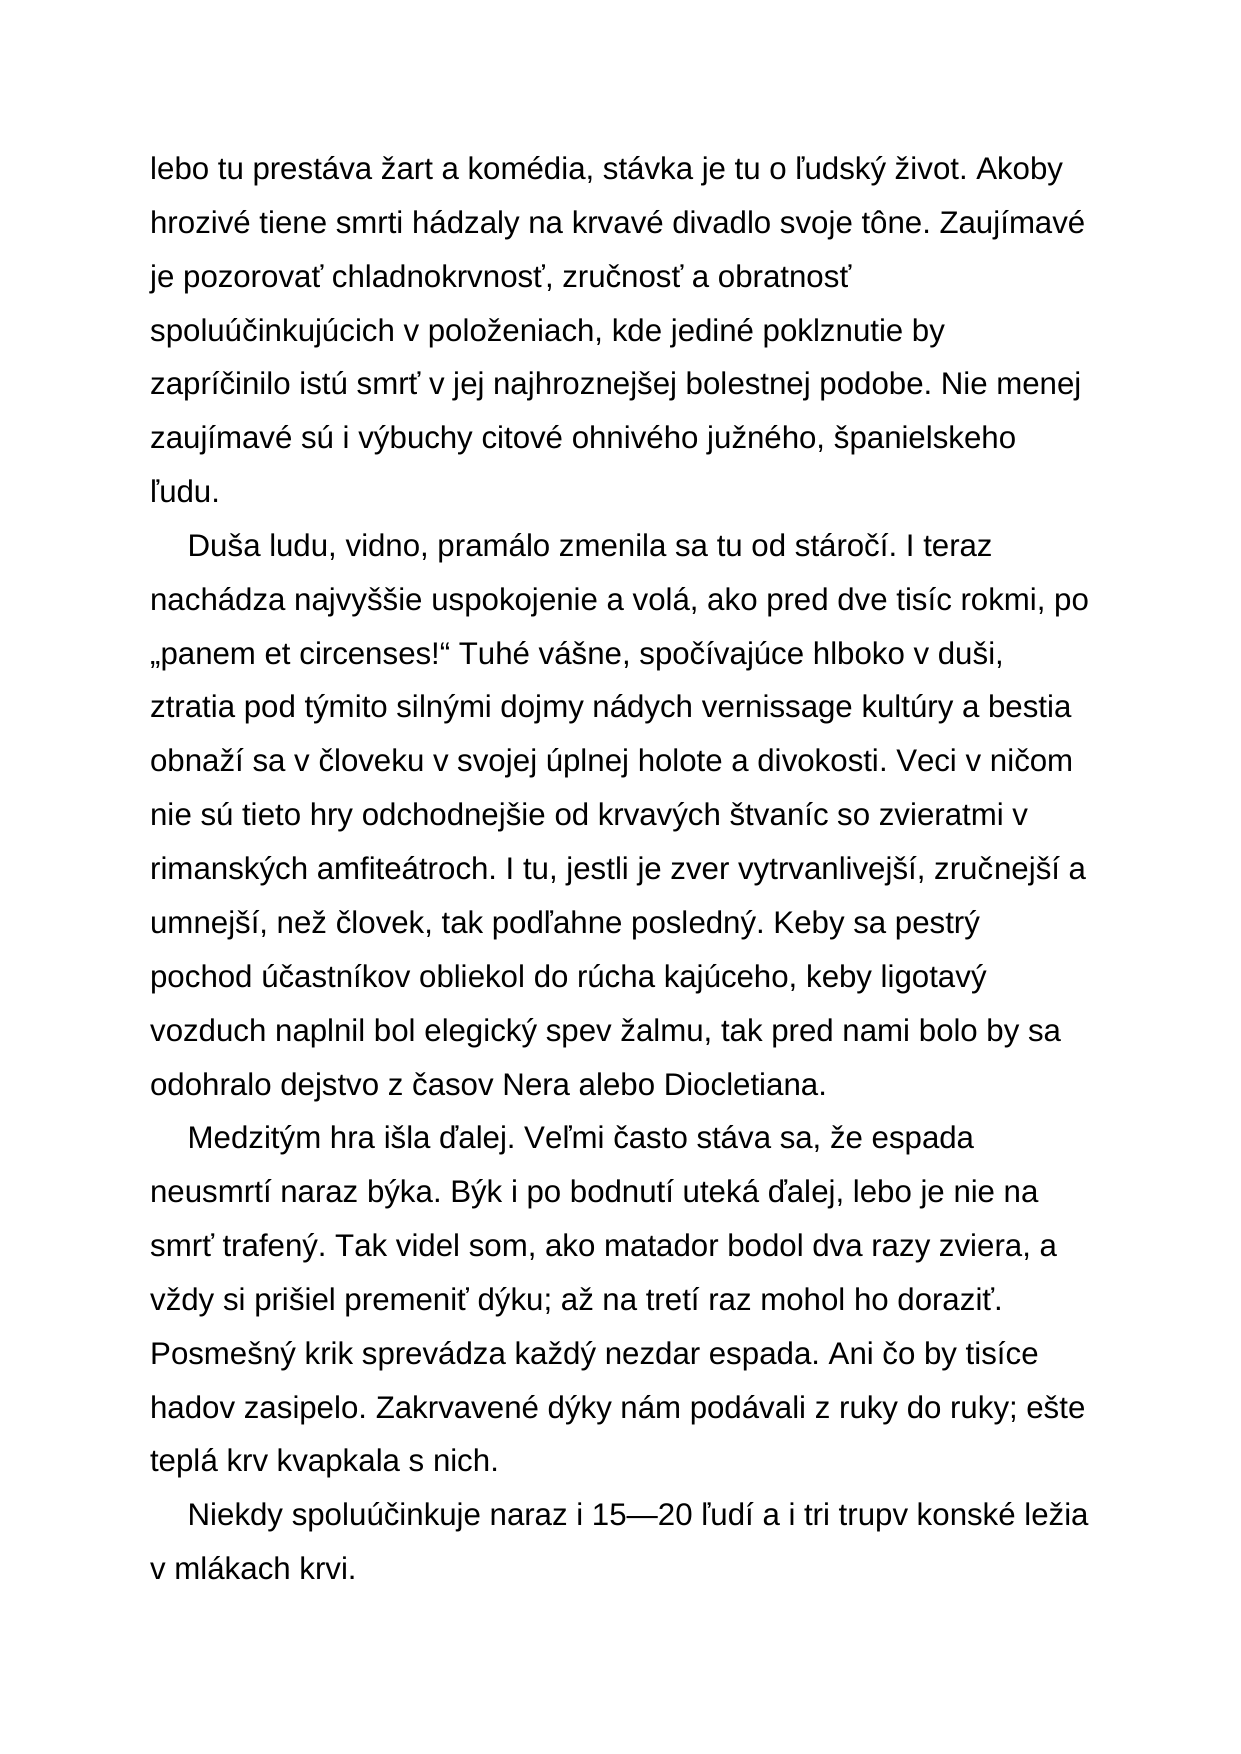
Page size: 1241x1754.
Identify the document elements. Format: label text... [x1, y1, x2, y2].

text Duša ludu, vidno, pramálo zmenila sa tu od stáročí. I teraz nachádza najvyššie uspokojenie a volá, ako pred dve tisíc rokmi, po „panem et circenses!“ Tuhé vášne, spočívajúce hlboko v duši, ztratia pod týmito silnými dojmy nádych vernissage kultúry a bestia obnaží sa v človeku v svojej úplnej holote a divokosti. Veci v ničom nie sú tieto hry odchodnejšie od krvavých štvaníc so zvieratmi v rimanských amfiteátroch. I tu, jestli je zver vytrvanlivejší, zruč­nejší a umnejší, než človek, tak podľahne posledný. Keby sa pestrý pochod účastníkov obliekol do rúcha kajúceho, keby ligotavý vozduch naplnil bol elegický spev žalmu, tak pred nami bolo by sa odohralo dejstvo z časov Nera alebo Diocletiana. [150, 527, 1091, 1101]
text lebo tu prestáva žart a komédia, stávka je tu o ľudský život. Akoby hrozivé tiene smrti hádzaly na krvavé divadlo svoje tône. Zaujímavé je pozorovať chladnokrvnosť, zručnosť a obratnosť spoluúčinkujúcich v položeniach, kde jediné poklznutie by zapríčinilo istú smrť v jej najhroznejšej bolestnej podobe. Nie menej zaujímavé sú i výbuchy citové ohnivého južného, španielskeho ľudu. [150, 150, 1091, 509]
text Medzitým hra išla ďalej. Veľmi často stáva sa, že espada neusmrtí naraz býka. Býk i po bodnutí uteká ďalej, lebo je nie na smrť trafený. Tak videl som, ako matador bodol dva razy zviera, a vždy si prišiel premeniť dýku; až na tretí raz mohol ho doraziť. Posmešný krik sprevádza každý nezdar espada. Ani čo by tisíce hadov zasipelo. Zakrvavené dýky nám podávali z ruky do ruky; ešte teplá krv kvapkala s nich. [150, 1119, 1091, 1478]
text Niekdy spoluúčinkuje naraz i 15—20 ľudí a i tri trupv konské ležia v mlákach krvi. [150, 1496, 1091, 1586]
